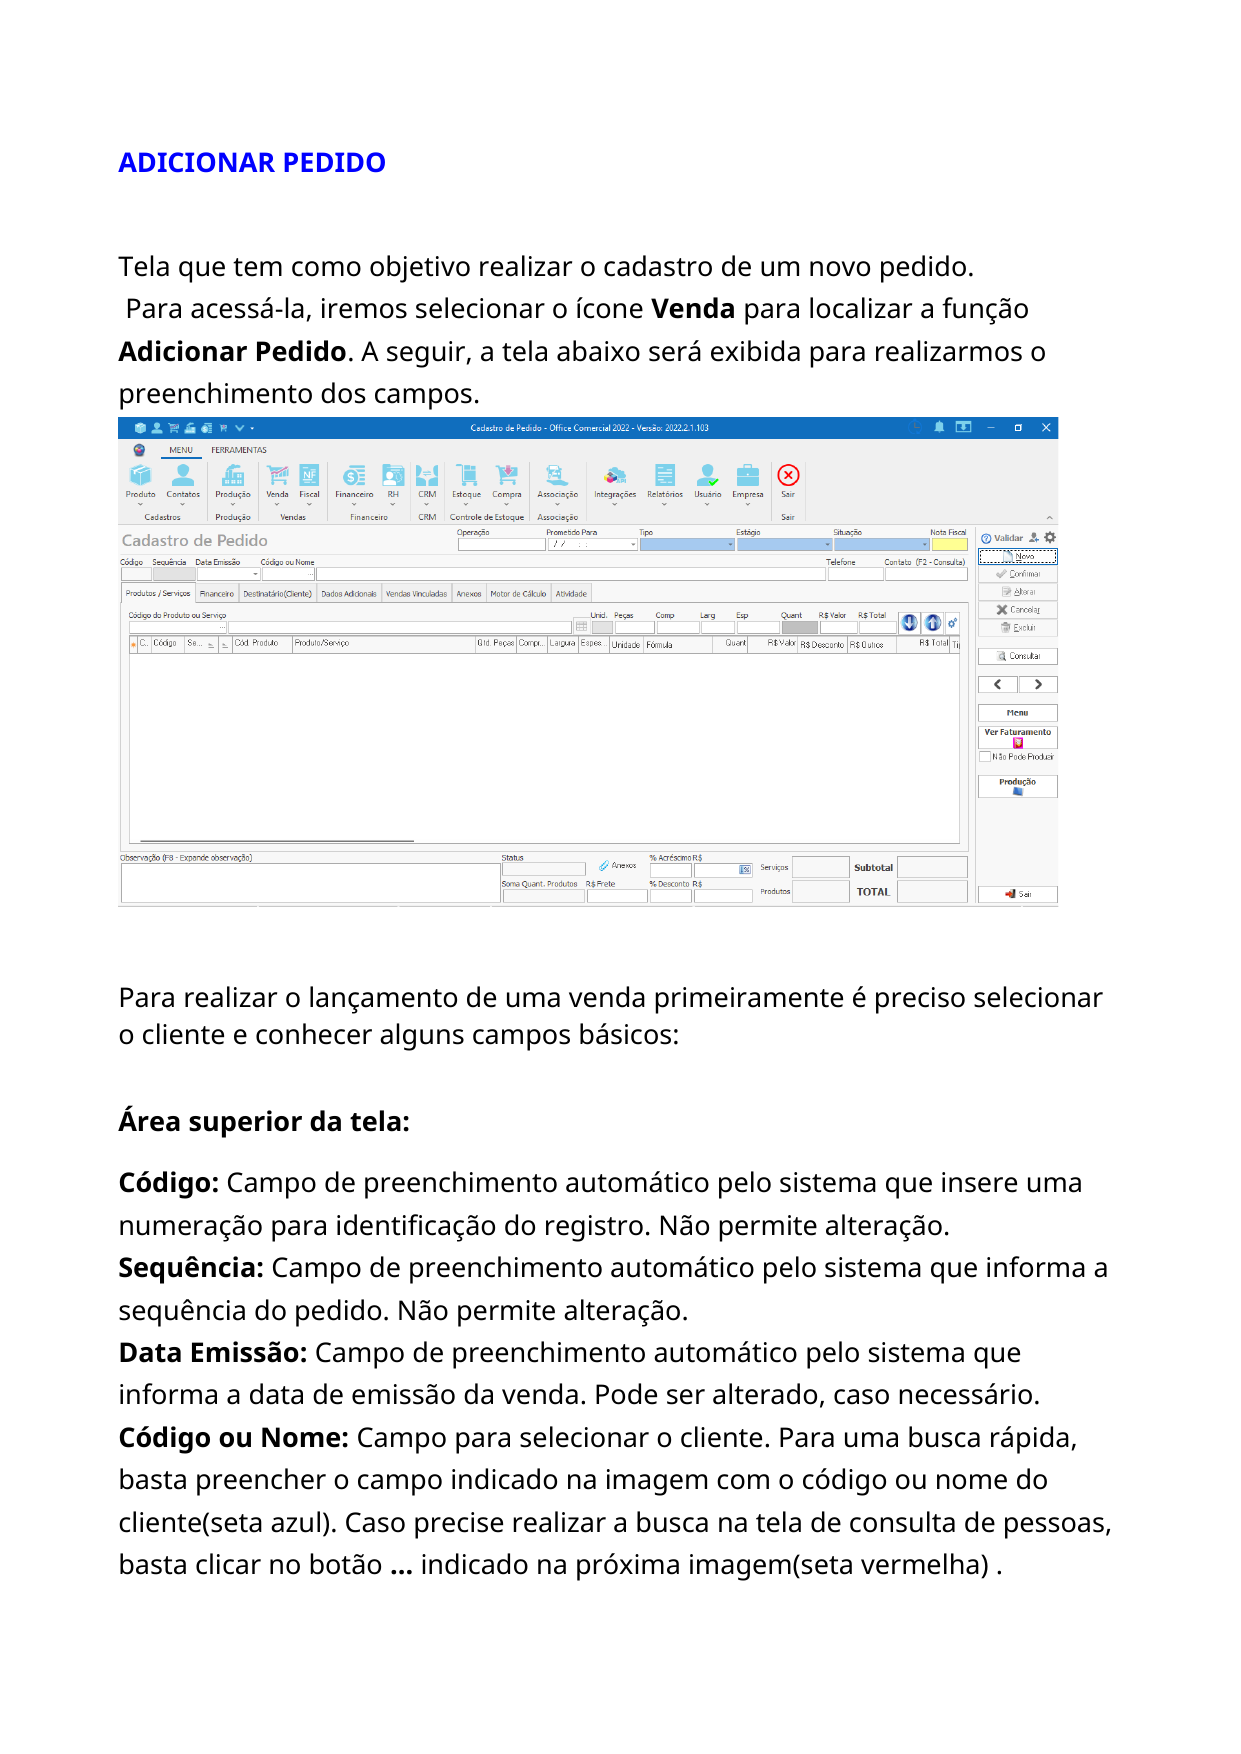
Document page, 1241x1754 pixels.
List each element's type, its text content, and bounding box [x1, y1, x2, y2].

text Para realizar o lançamento de uma venda primeiramente é preciso selecionar o cliente e conhecer alguns campos básicos: [118, 978, 1122, 1052]
text ADICIONAR PEDIDO [118, 143, 1122, 180]
text Para acessá-la, iremos selecionar o ícone Venda para localizar a função Adicionar Pedido. A seguir, a tela abaixo será exibida para realizarmos o preenchimento dos campos. [118, 290, 1122, 411]
picture [118, 417, 1059, 907]
text Data Emissão: Campo de preenchimento automático pelo sistema que informa a data de emissão da venda. Pode ser alterado, caso necessário. [118, 1333, 1122, 1413]
text Código: Campo de preenchimento automático pelo sistema que insere uma numeração para identificação do registro. Não permite alteração. [118, 1164, 1122, 1243]
text Área superior da tela: [118, 1102, 1122, 1139]
text Sequência: Campo de preenchimento automático pelo sistema que informa a sequência do pedido. Não permite alteração. [118, 1249, 1122, 1328]
text Código ou Nome: Campo para selecionar o cliente. Para uma busca rápida, basta preencher o campo indicado na imagem com o código ou nome do cliente(seta azul). Caso precise realizar a busca na tela de consulta de pessoas, basta clicar no botão ... indicado na próxima imagem(seta vermelha) . [118, 1418, 1122, 1582]
text Tela que tem como objetivo realizar o cadastro de um novo pedido. [118, 247, 1122, 284]
